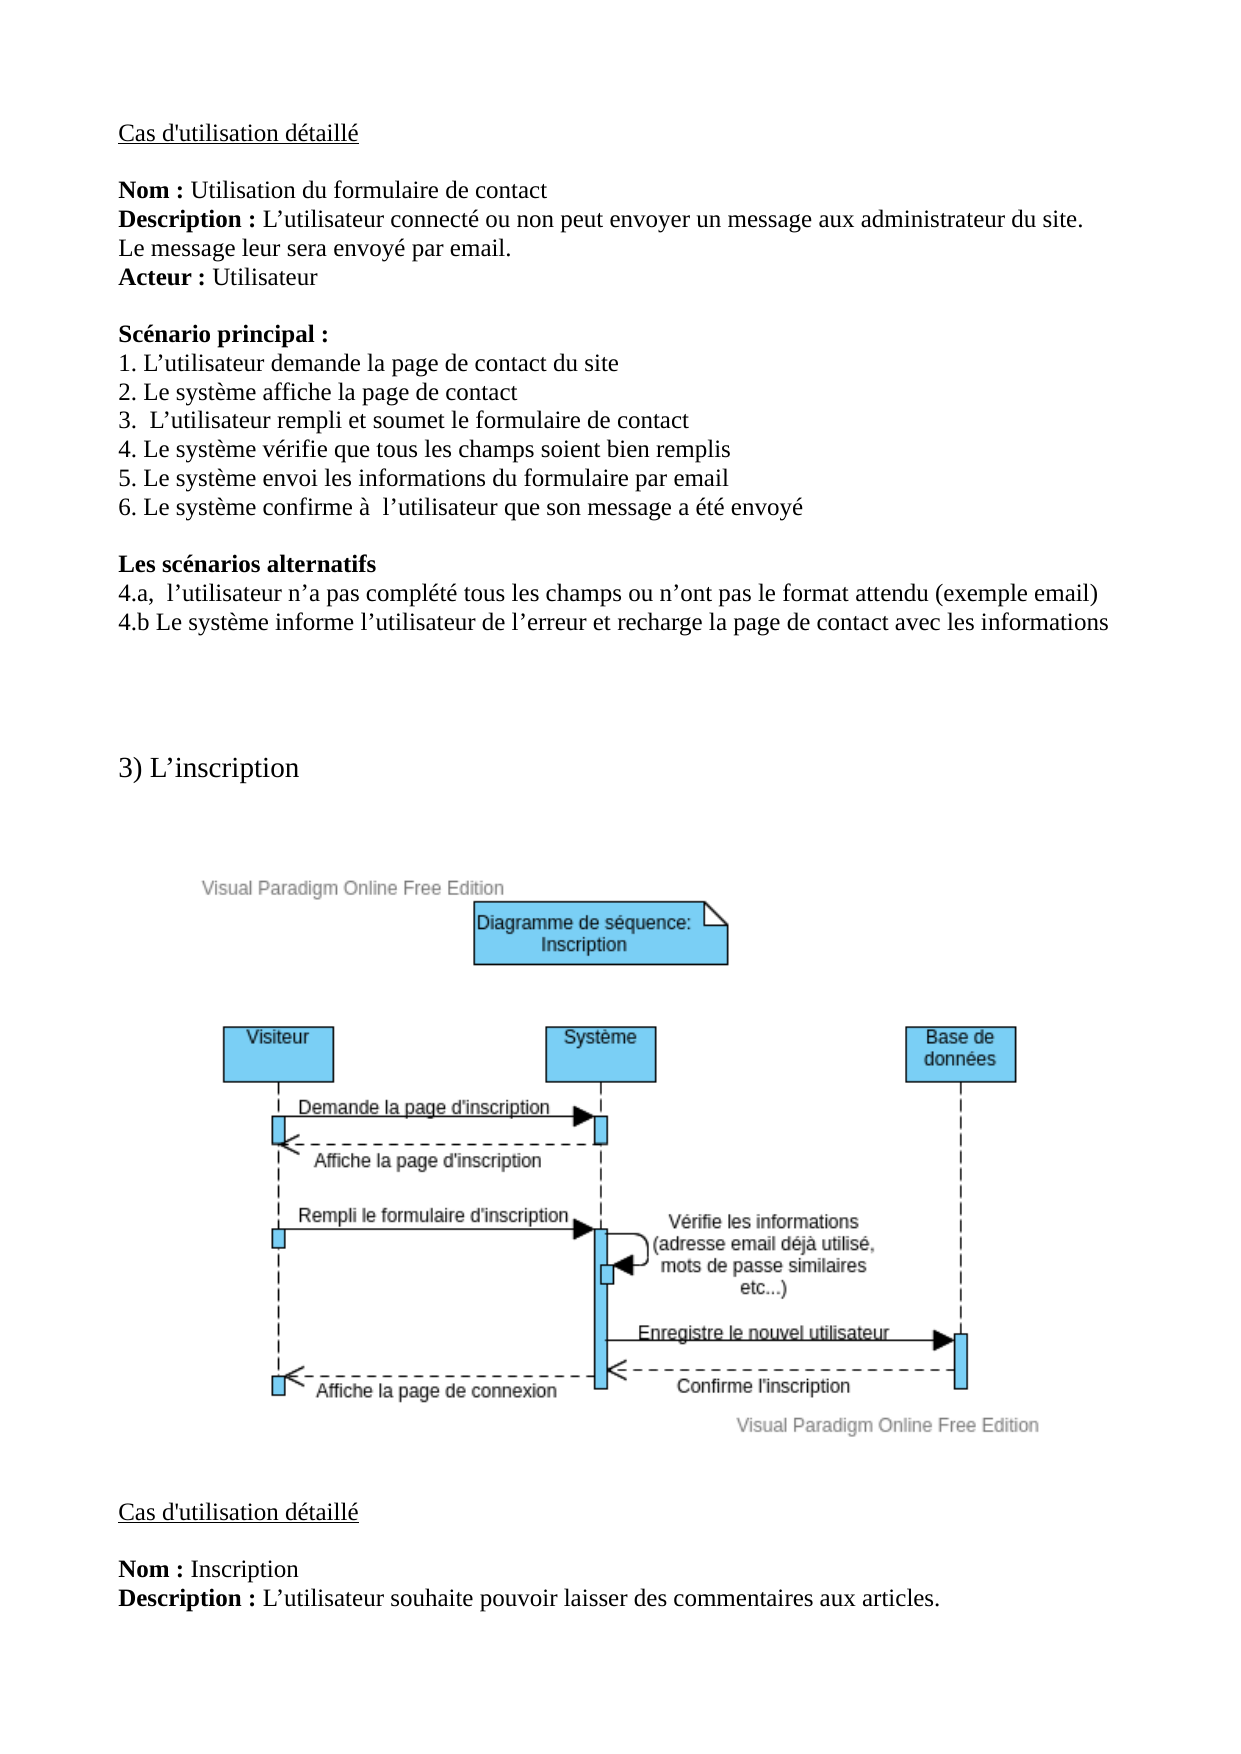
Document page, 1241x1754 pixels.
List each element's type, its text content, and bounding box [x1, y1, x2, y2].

text 2. Le système affiche la page de contact [118, 377, 1122, 406]
text Les scénarios alternatifs [118, 549, 1122, 578]
text 4.a, l’utilisateur n’a pas complété tous les champs ou n’ont pas le format attendu (exemple email) [118, 578, 1122, 607]
text Acteur : Utilisateur [118, 262, 1122, 291]
text 3. L’utilisateur rempli et soumet le formulaire de contact [118, 406, 1122, 434]
text Nom : Utilisation du formulaire de contact [118, 176, 1122, 204]
text Nom : Inscription [118, 1554, 1122, 1583]
text Cas d'utilisation détaillé [118, 1497, 1122, 1525]
text Scénario principal : [118, 319, 1122, 348]
text 6. Le système confirme à l’utilisateur que son message a été envoyé [118, 492, 1122, 521]
text 3) L’inscription [118, 751, 1122, 784]
text Description : L’utilisateur connecté ou non peut envoyer un message aux administrateur du site. [118, 204, 1122, 233]
picture [192, 870, 1048, 1440]
text Description : L’utilisateur souhaite pouvoir laisser des commentaires aux articles. [118, 1583, 1122, 1612]
text 1. L’utilisateur demande la page de contact du site [118, 348, 1122, 377]
text Le message leur sera envoyé par email. [118, 233, 1122, 262]
text 5. Le système envoi les informations du formulaire par email [118, 463, 1122, 492]
text Cas d'utilisation détaillé [118, 118, 1122, 147]
text 4.b Le système informe l’utilisateur de l’erreur et recharge la page de contact avec les informations [118, 607, 1122, 636]
text 4. Le système vérifie que tous les champs soient bien remplis [118, 434, 1122, 463]
